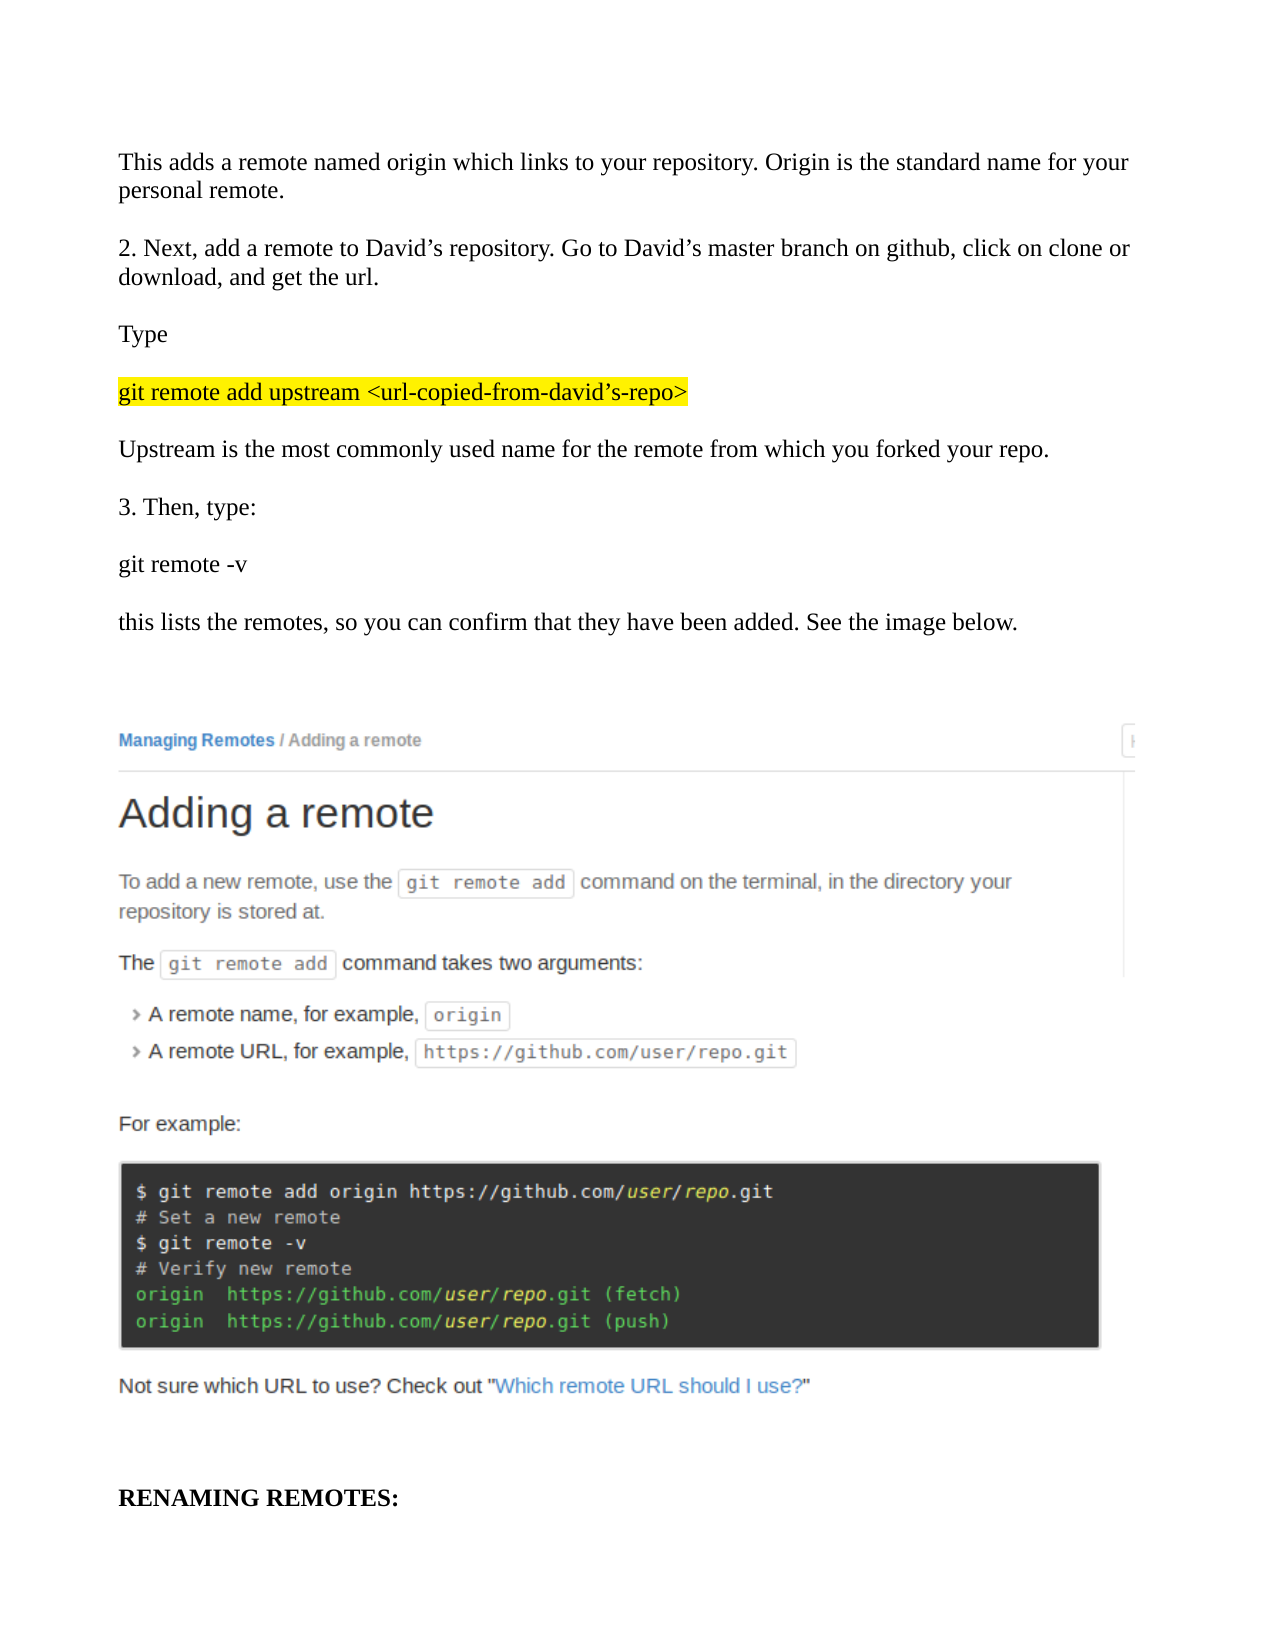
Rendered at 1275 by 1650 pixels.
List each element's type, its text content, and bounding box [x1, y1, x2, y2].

text This adds a remote named origin which links to your repository. Origin is the standard name for your personal remote. [118, 147, 1157, 204]
text Upstream is the most commonly used name for the remote from which you forked your repo. [118, 434, 1157, 463]
text Type [118, 319, 1157, 348]
text git remote -v [118, 549, 1157, 578]
text 3. Then, type: [118, 492, 1157, 521]
text git remote add upstream <url-copied-from-david’s-repo> [118, 377, 1157, 406]
text RENAMING REMOTES: [118, 1483, 1157, 1512]
text this lists the remotes, so you can confirm that they have been added. See the image below. [118, 607, 1157, 636]
picture [96, 708, 1136, 1426]
text 2. Next, add a remote to David’s repository. Go to David’s master branch on github, click on clone or download, and get the url. [118, 233, 1157, 291]
